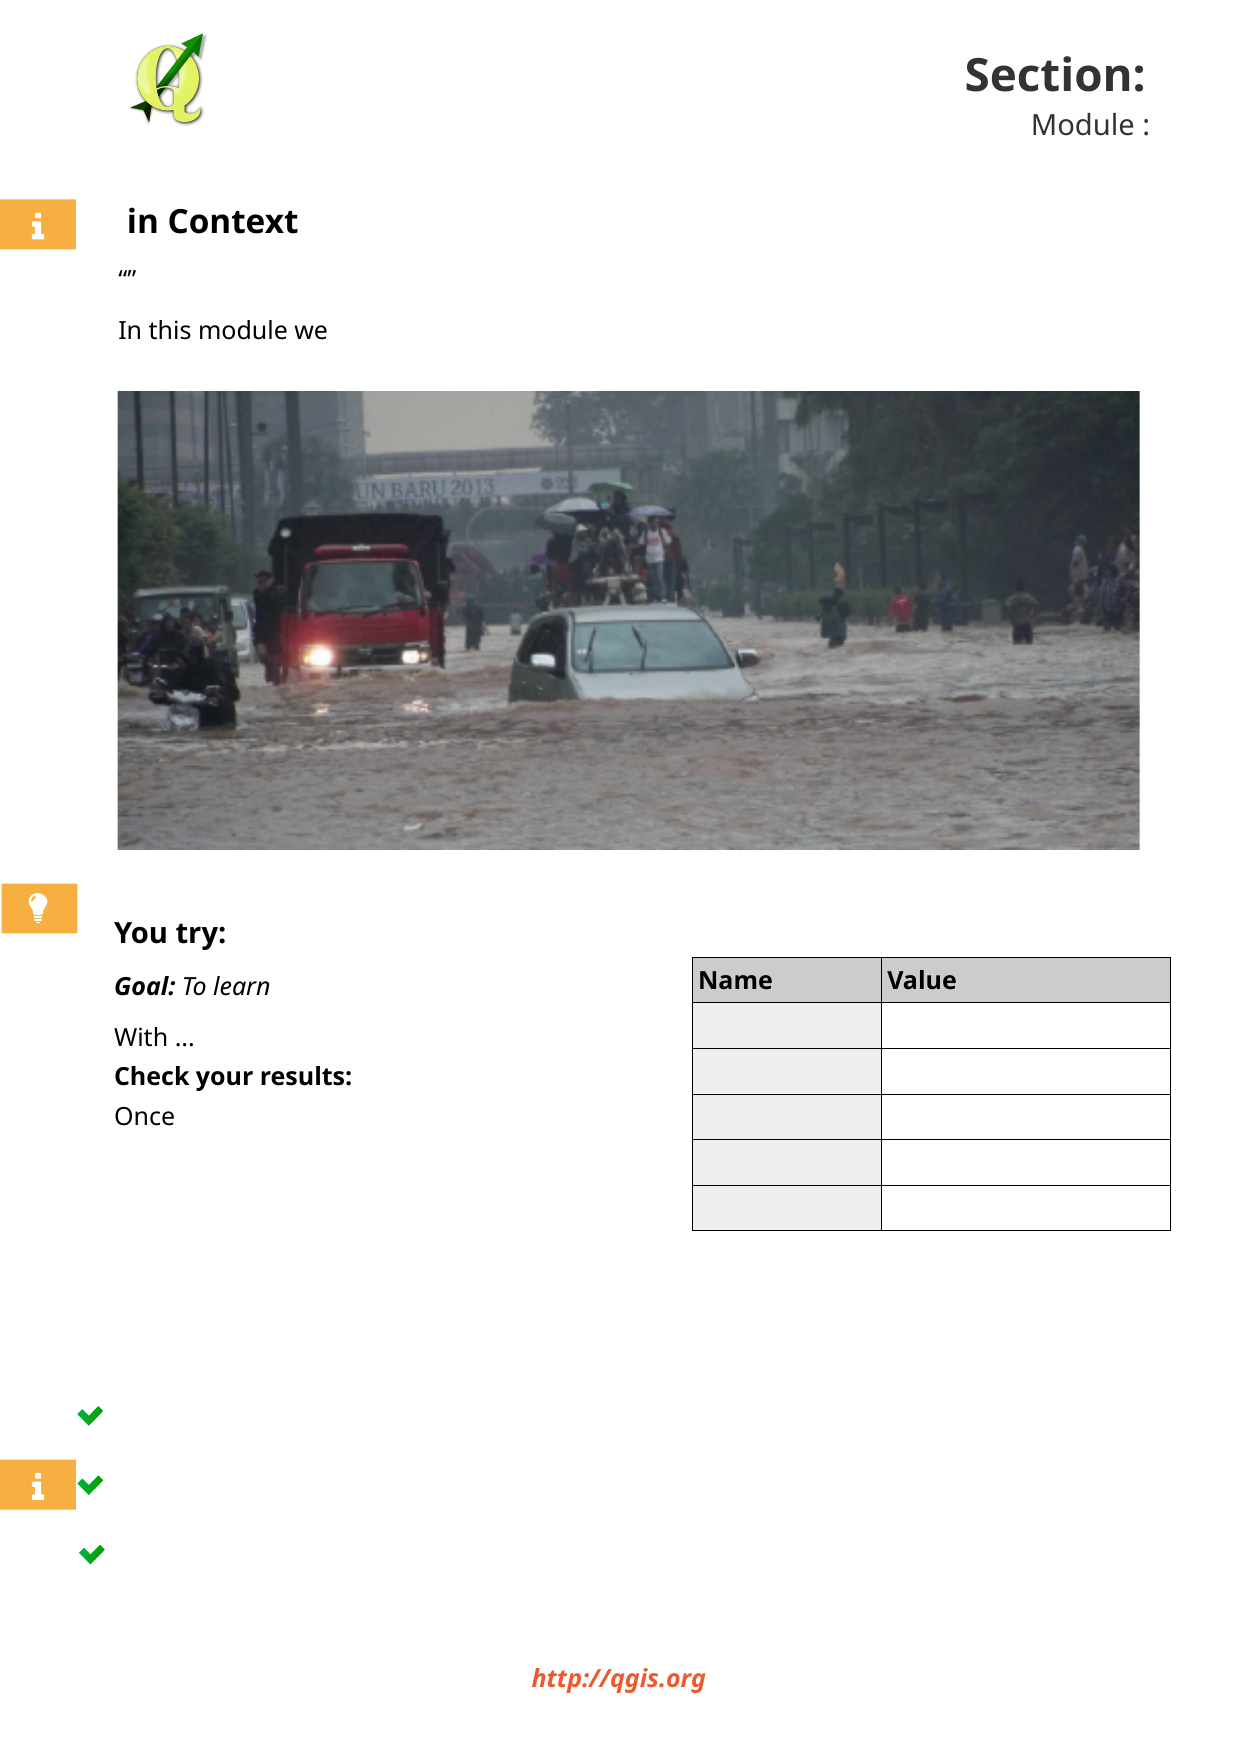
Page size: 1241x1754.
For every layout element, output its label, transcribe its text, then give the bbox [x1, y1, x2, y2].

table_cell [882, 1095, 1170, 1139]
table_cell [693, 1049, 881, 1093]
picture [117, 391, 1140, 850]
table_cell [882, 1003, 1170, 1048]
table_cell [693, 1186, 881, 1230]
table_cell [882, 1140, 1170, 1185]
table_header Value [882, 958, 1170, 1002]
table_cell [693, 1095, 881, 1139]
table_cell [693, 1140, 881, 1185]
table_cell [882, 1049, 1170, 1093]
table_cell [882, 1186, 1170, 1230]
picture [122, 31, 218, 127]
text In this module we [118, 313, 1122, 347]
table_header Name [693, 958, 881, 1002]
subtitle in Context [118, 198, 1122, 243]
table_cell [693, 1003, 881, 1048]
text “” [118, 262, 1122, 296]
